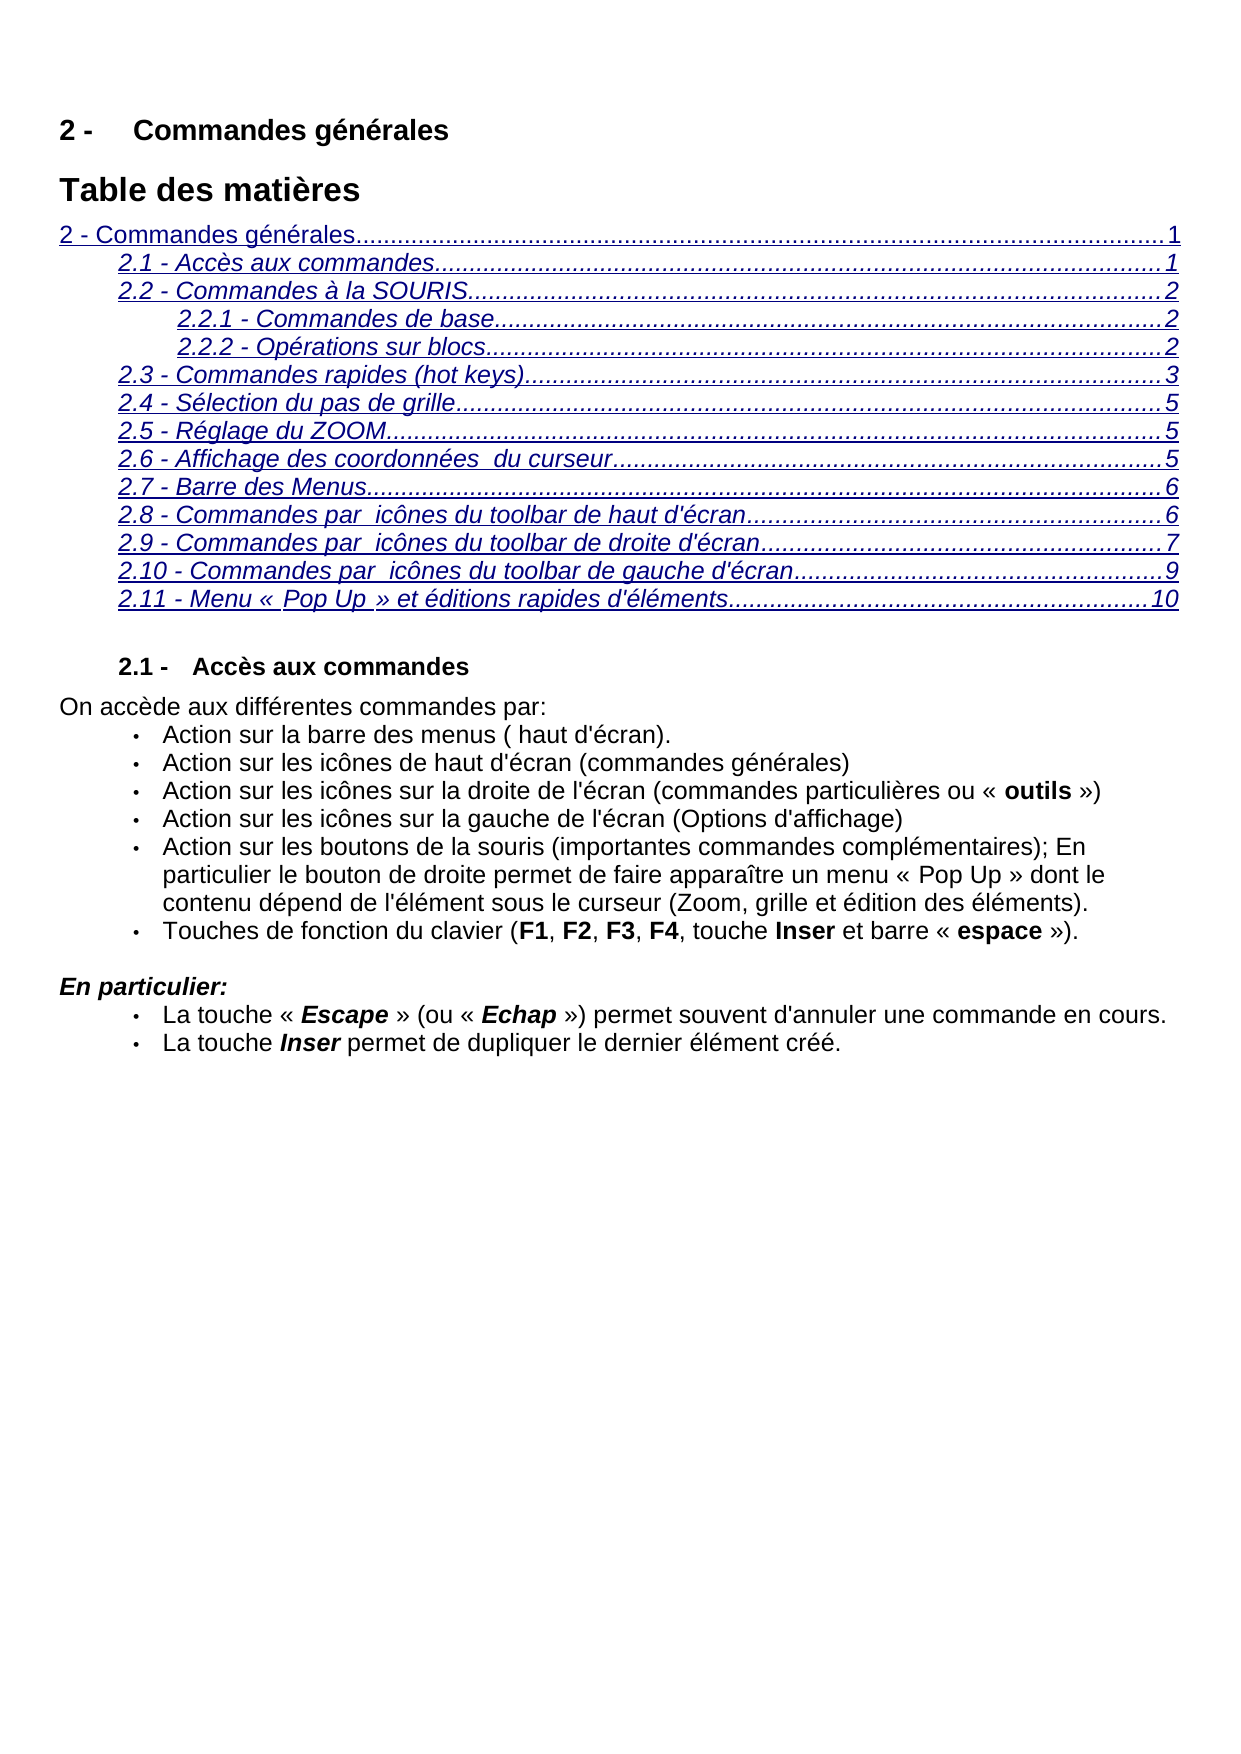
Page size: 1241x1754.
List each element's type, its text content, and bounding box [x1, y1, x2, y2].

text 2.3 - Commandes rapides (hot keys) 3 [118, 361, 1181, 389]
subtitle Commandes générales [59, 113, 1181, 146]
list Action sur les icônes de haut d'écran (commandes générales) [133, 749, 1181, 777]
text 2.10 - Commandes par icônes du toolbar de gauche d'écran 9 [118, 557, 1181, 585]
text On accède aux différentes commandes par: [59, 693, 1181, 721]
text 2.5 - Réglage du ZOOM 5 [118, 417, 1181, 445]
text 2.9 - Commandes par icônes du toolbar de droite d'écran 7 [118, 529, 1181, 557]
text 2.6 - Affichage des coordonnées du curseur 5 [118, 445, 1181, 473]
list Action sur les icônes sur la droite de l'écran (commandes particulières ou « outils ») [133, 777, 1181, 805]
text En particulier: [59, 973, 1181, 1001]
text 2.7 - Barre des Menus 6 [118, 473, 1181, 501]
list Action sur les boutons de la souris (importantes commandes complémentaires); En particulier le bouton de droite permet de faire apparaître un menu « Pop Up » dont le contenu dépend de l'élément sous le curseur (Zoom, grille et édition des éléments). [133, 833, 1181, 917]
text 2.2.1 - Commandes de base 2 [177, 305, 1181, 333]
text 2 - Commandes générales 1 [59, 221, 1181, 245]
subtitle Accès aux commandes [118, 653, 1181, 681]
text 2.2 - Commandes à la SOURIS 2 [118, 277, 1181, 305]
text 2.8 - Commandes par icônes du toolbar de haut d'écran 6 [118, 501, 1181, 529]
list Action sur la barre des menus ( haut d'écran). [133, 721, 1181, 749]
list La touche Inser permet de dupliquer le dernier élément créé. [133, 1029, 1181, 1057]
text 2.1 - Accès aux commandes 1 [118, 249, 1181, 277]
text 2.4 - Sélection du pas de grille 5 [118, 389, 1181, 417]
list Touches de fonction du clavier (F1, F2, F3, F4, touche Inser et barre « espace »). [133, 917, 1181, 945]
subtitle Table des matières [59, 171, 1181, 208]
text 2.11 - Menu « Pop Up » et éditions rapides d'éléments 10 [118, 585, 1181, 613]
list Action sur les icônes sur la gauche de l'écran (Options d'affichage) [133, 805, 1181, 833]
text 2.2.2 - Opérations sur blocs 2 [177, 333, 1181, 361]
list La touche « Escape » (ou « Echap ») permet souvent d'annuler une commande en cours. [133, 1001, 1181, 1029]
